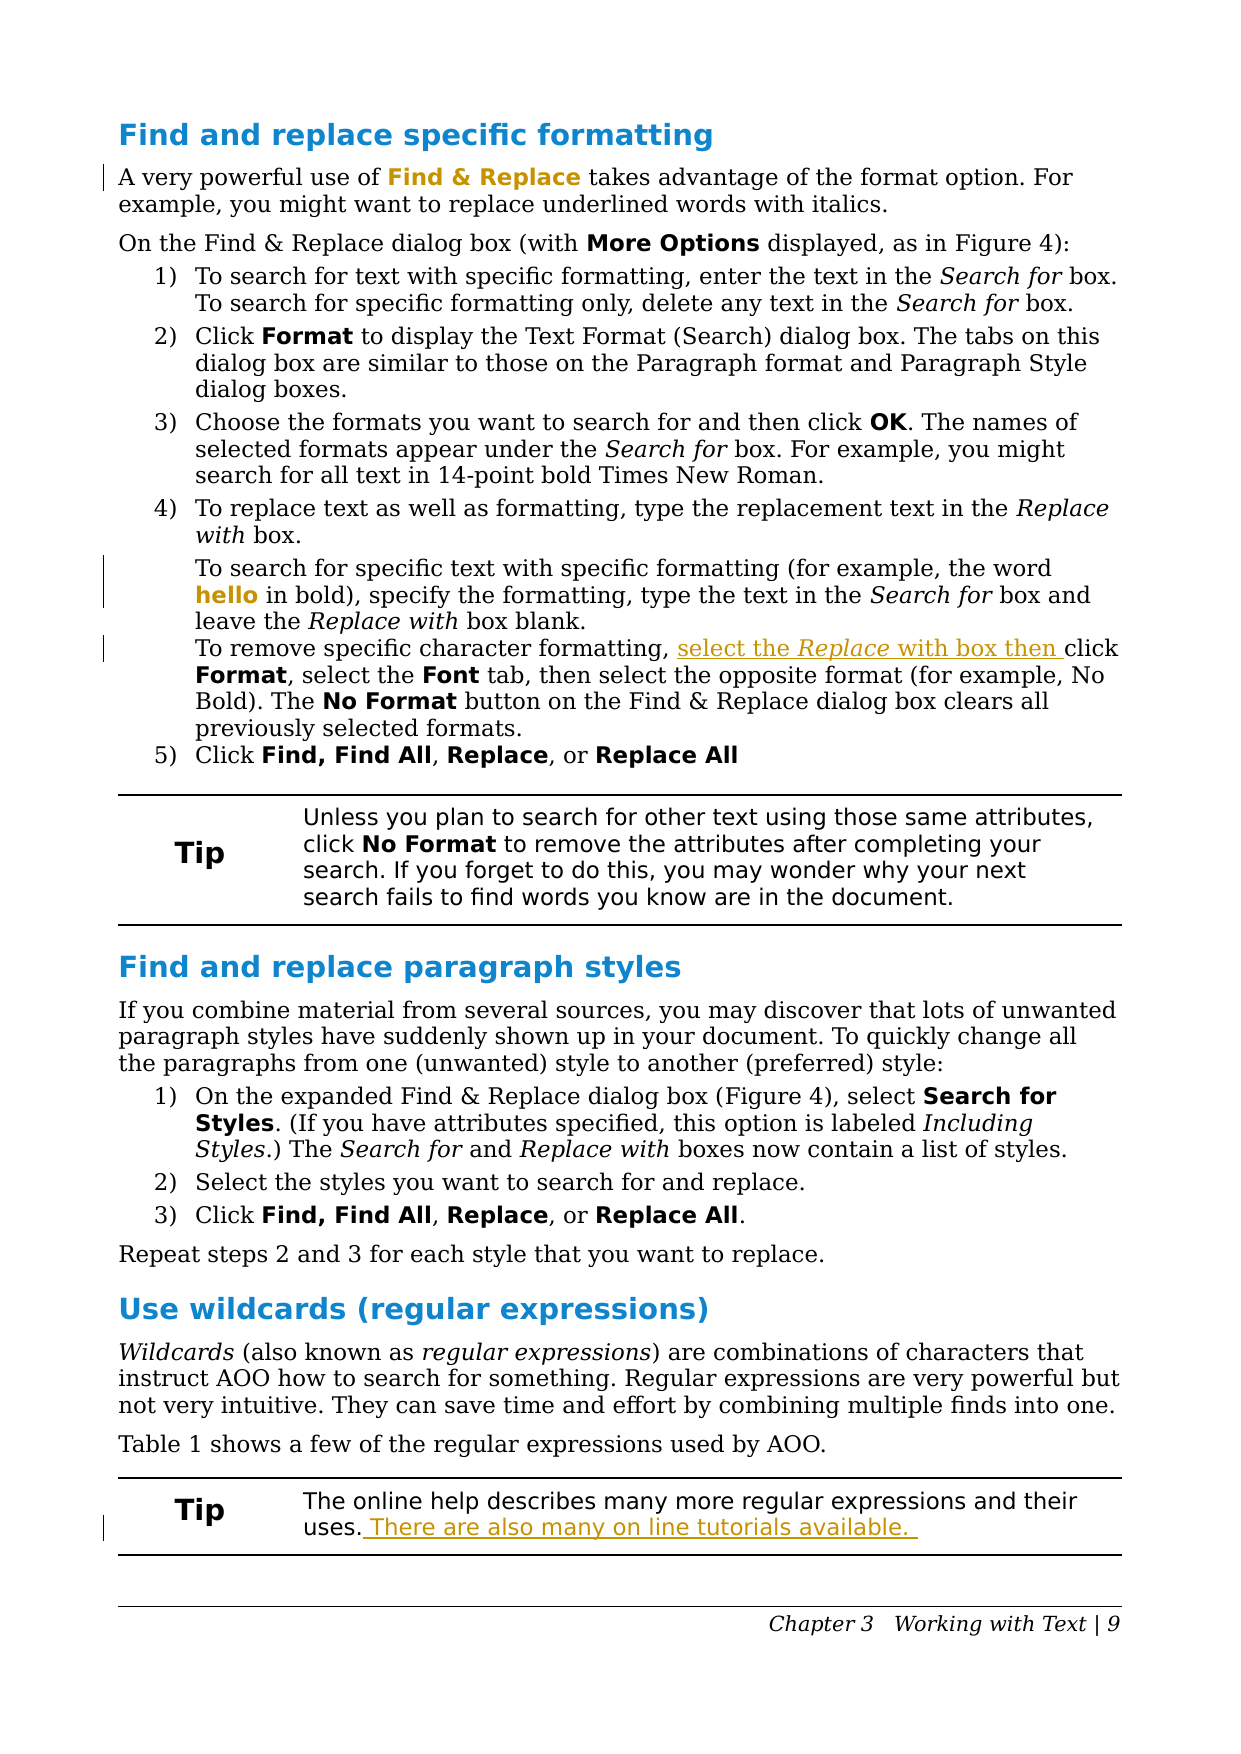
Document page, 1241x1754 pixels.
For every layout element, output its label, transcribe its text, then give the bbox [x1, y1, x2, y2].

list Click Find, Find All, Replace, or Replace All [177, 742, 1122, 768]
list Click Format to display the Text Format (Search) dialog box. The tabs on this dialog box are similar to those on the Paragraph format and Paragraph Style dialog boxes. [177, 323, 1122, 403]
list Click Find, Find All, Replace, or Replace All. [177, 1202, 1122, 1229]
table_header Unless you plan to search for other text using those same attributes, click No Format to remove the attributes after completing your search. If you forget to do this, you may wonder why your next search fails to find words you know are in the document. [281, 796, 1122, 924]
table_header Tip [118, 1479, 281, 1554]
table_header Tip [118, 796, 281, 924]
list On the Find & Replace dialog box (with More Options displayed, as in Figure 4): [118, 230, 1122, 257]
list To search for specific text with specific formatting (for example, the word hello in bold), specify the formatting, type the text in the Search for box and leave the Replace with box blank. [195, 555, 1122, 635]
list On the expanded Find & Replace dialog box (Figure 4), select Search for Styles. (If you have attributes specified, this option is labeled Including Styles.) The Search for and Replace with boxes now contain a list of styles. [177, 1083, 1122, 1163]
list If you combine material from several sources, you may discover that lots of unwanted paragraph styles have suddenly shown up in your document. To quickly change all the paragraphs from one (unwanted) style to another (preferred) style: [118, 997, 1122, 1077]
subtitle Use wildcards (regular expressions) [118, 1292, 1122, 1326]
list To remove specific character formatting, select the Replace with box then click Format, select the Font tab, then select the opposite format (for example, No Bold). The No Format button on the Find & Replace dialog box clears all previously selected formats. [195, 635, 1122, 742]
subtitle Find and replace specific formatting [118, 118, 1122, 152]
list Choose the formats you want to search for and then click OK. The names of selected formats appear under the Search for box. For example, you might search for all text in 14-point bold Times New Roman. [177, 409, 1122, 489]
text A very powerful use of Find & Replace takes advantage of the format option. For example, you might want to replace underlined words with italics. [118, 164, 1122, 218]
list Select the styles you want to search for and replace. [177, 1169, 1122, 1196]
list To search for text with specific formatting, enter the text in the Search for box. To search for specific formatting only, delete any text in the Search for box. [177, 263, 1122, 317]
text Wildcards (also known as regular expressions) are combinations of characters that instruct AOO how to search for something. Regular expressions are very powerful but not very intuitive. They can save time and effort by combining multiple finds into one. [118, 1339, 1122, 1419]
text Table 1 shows a few of the regular expressions used by AOO. [118, 1431, 1122, 1458]
text Repeat steps 2 and 3 for each style that you want to replace. [118, 1242, 1122, 1268]
subtitle Find and replace paragraph styles [118, 950, 1122, 984]
list To replace text as well as formatting, type the replacement text in the Replace with box. [177, 496, 1122, 549]
table_header The online help describes many more regular expressions and their uses. There are also many on line tutorials available. [281, 1479, 1122, 1554]
